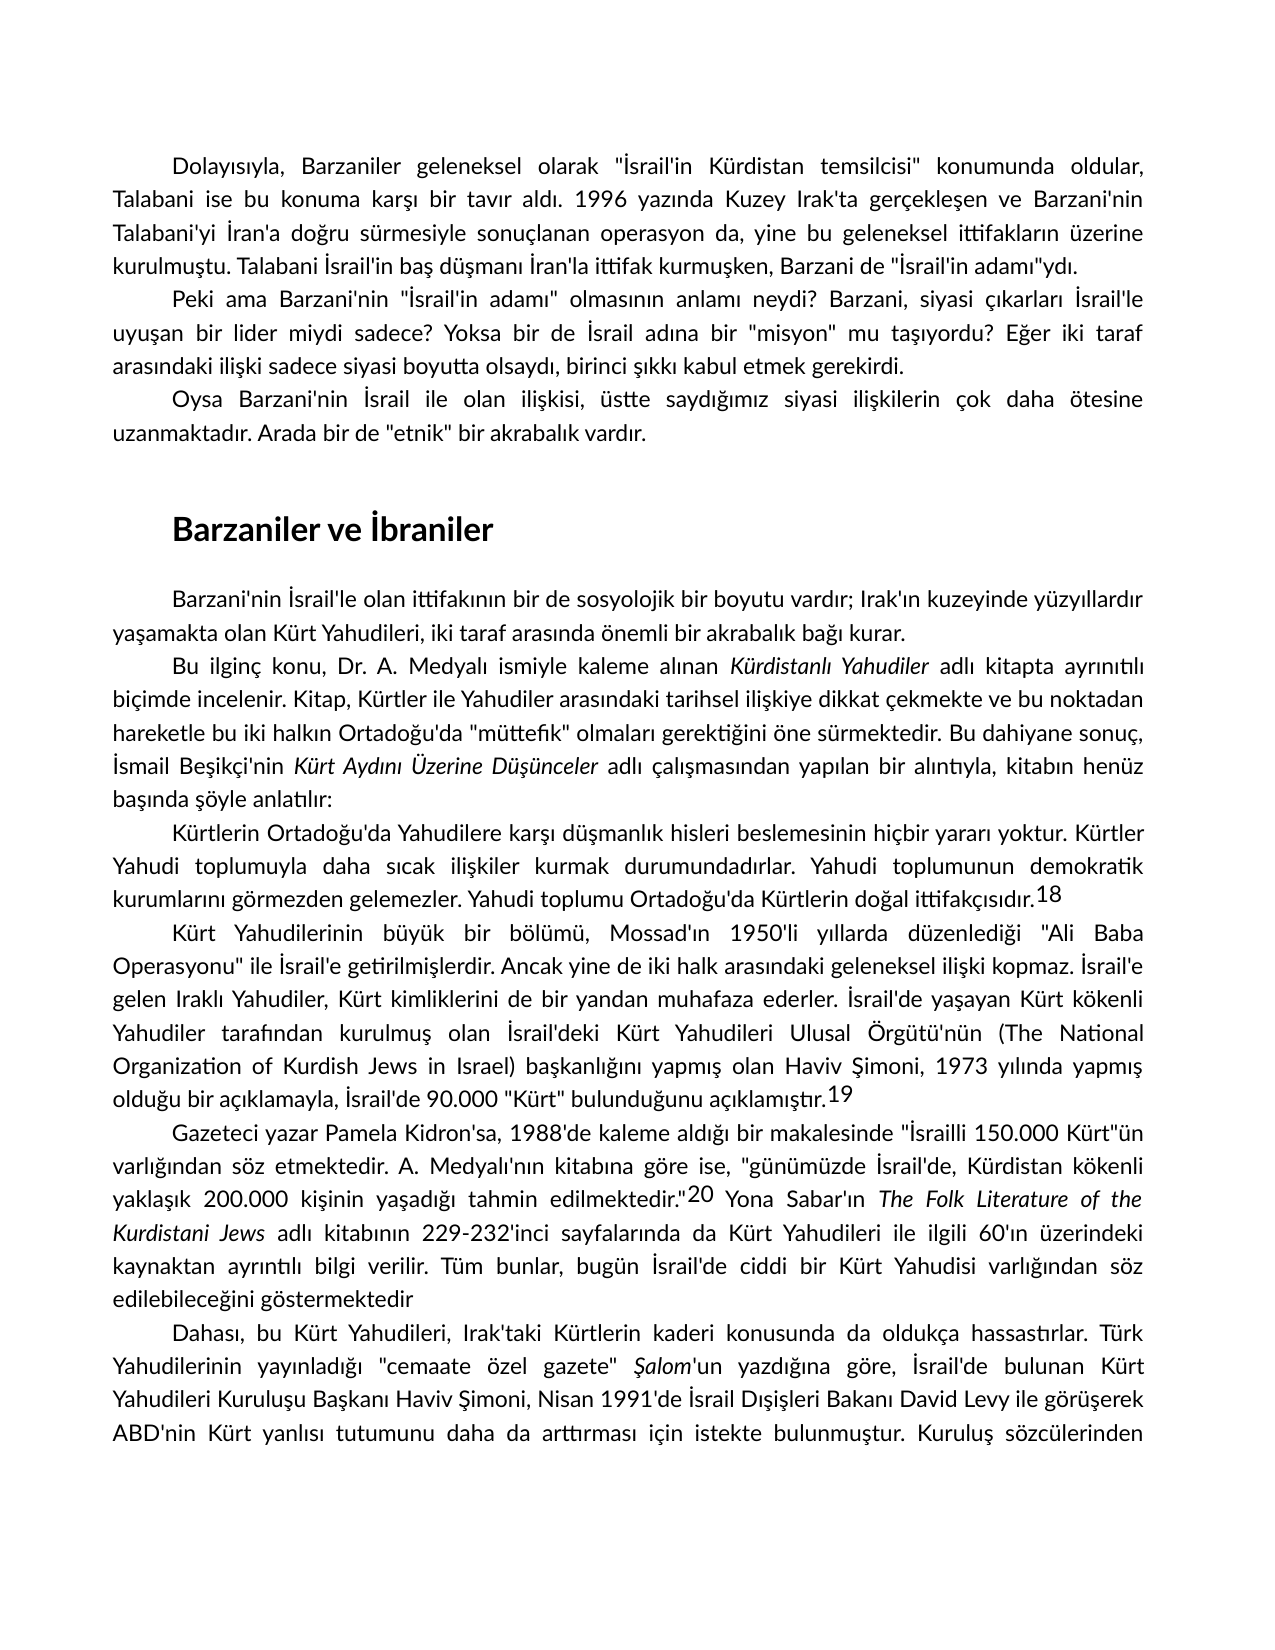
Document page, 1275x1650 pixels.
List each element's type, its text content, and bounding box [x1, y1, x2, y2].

text Kürt Yahudilerinin büyük bir bölümü, Mossad'ın 1950'li yıllarda düzenlediği "Ali Baba Operasyonu" ile İsrail'e getirilmişlerdir. Ancak yine de iki halk arasındaki geleneksel ilişki kopmaz. İsrail'e gelen Iraklı Yahudiler, Kürt kimliklerini de bir yandan muhafaza ederler. İsrail'de yaşayan Kürt kökenli Yahudiler tarafından kurulmuş olan İsrail'deki Kürt Yahudileri Ulusal Örgütü'nün (The National Organization of Kurdish Jews in Israel) başkanlığını yapmış olan Haviv Şimoni, 1973 yılında yapmış olduğu bir açıklamayla, İsrail'de 90.000 "Kürt" bulunduğunu açıklamıştır.19 [112, 914, 1145, 1114]
text Peki ama Barzani'nin "İsrail'in adamı" olmasının anlamı neydi? Barzani, siyasi çıkarları İsrail'le uyuşan bir lider miydi sadece? Yoksa bir de İsrail adına bir "misyon" mu taşıyordu? Eğer iki taraf arasındaki ilişki sadece siyasi boyutta olsaydı, birinci şıkkı kabul etmek gerekirdi. [112, 281, 1145, 381]
subtitle Barzaniler ve İbraniler [112, 514, 1145, 548]
text Oysa Barzani'nin İsrail ile olan ilişkisi, üstte saydığımız siyasi ilişkilerin çok daha ötesine uzanmaktadır. Arada bir de "etnik" bir akrabalık vardır. [112, 381, 1145, 448]
text Gazeteci yazar Pamela Kidron'sa, 1988'de kaleme aldığı bir makalesinde "İsrailli 150.000 Kürt"ün varlığından söz etmektedir. A. Medyalı'nın kitabına göre ise, "günümüzde İsrail'de, Kürdistan kökenli yaklaşık 200.000 kişinin yaşadığı tahmin edilmektedir."20 Yona Sabar'ın The Folk Literature of the Kurdistani Jews adlı kitabının 229-232'inci sayfalarında da Kürt Yahudileri ile ilgili 60'ın üzerindeki kaynaktan ayrıntılı bilgi verilir. Tüm bunlar, bugün İsrail'de ciddi bir Kürt Yahudisi varlığından söz edilebileceğini göstermektedir [112, 1114, 1145, 1314]
text Bu ilginç konu, Dr. A. Medyalı ismiyle kaleme alınan Kürdistanlı Yahudiler adlı kitapta ayrınıtılı biçimde incelenir. Kitap, Kürtler ile Yahudiler arasındaki tarihsel ilişkiye dikkat çekmekte ve bu noktadan hareketle bu iki halkın Ortadoğu'da "müttefik" olmaları gerektiğini öne sürmektedir. Bu dahiyane sonuç, İsmail Beşikçi'nin Kürt Aydını Üzerine Düşünceler adlı çalışmasından yapılan bir alıntıyla, kitabın henüz başında şöyle anlatılır: [112, 648, 1145, 814]
text Kürtlerin Ortadoğu'da Yahudilere karşı düşmanlık hisleri beslemesinin hiçbir yararı yoktur. Kürtler Yahudi toplumuyla daha sıcak ilişkiler kurmak durumundadırlar. Yahudi toplumunun demokratik kurumlarını görmezden gelemezler. Yahudi toplumu Ortadoğu'da Kürtlerin doğal ittifakçısıdır.18 [112, 814, 1145, 914]
text Dolayısıyla, Barzaniler geleneksel olarak "İsrail'in Kürdistan temsilcisi" konumunda oldular, Talabani ise bu konuma karşı bir tavır aldı. 1996 yazında Kuzey Irak'ta gerçekleşen ve Barzani'nin Talabani'yi İran'a doğru sürmesiyle sonuçlanan operasyon da, yine bu geleneksel ittifakların üzerine kurulmuştu. Talabani İsrail'in baş düşmanı İran'la ittifak kurmuşken, Barzani de "İsrail'in adamı"ydı. [112, 148, 1145, 281]
text Dahası, bu Kürt Yahudileri, Irak'taki Kürtlerin kaderi konusunda da oldukça hassastırlar. Türk Yahudilerinin yayınladığı "cemaate özel gazete" Şalom'un yazdığına göre, İsrail'de bulunan Kürt Yahudileri Kuruluşu Başkanı Haviv Şimoni, Nisan 1991'de İsrail Dışişleri Bakanı David Levy ile görüşerek ABD'nin Kürt yanlısı tutumunu daha da arttırması için istekte bulunmuştur. Kuruluş sözcülerinden [112, 1314, 1145, 1448]
text Barzani'nin İsrail'le olan ittifakının bir de sosyolojik bir boyutu vardır; Irak'ın kuzeyinde yüzyıllardır yaşamakta olan Kürt Yahudileri, iki taraf arasında önemli bir akrabalık bağı kurar. [112, 581, 1145, 648]
